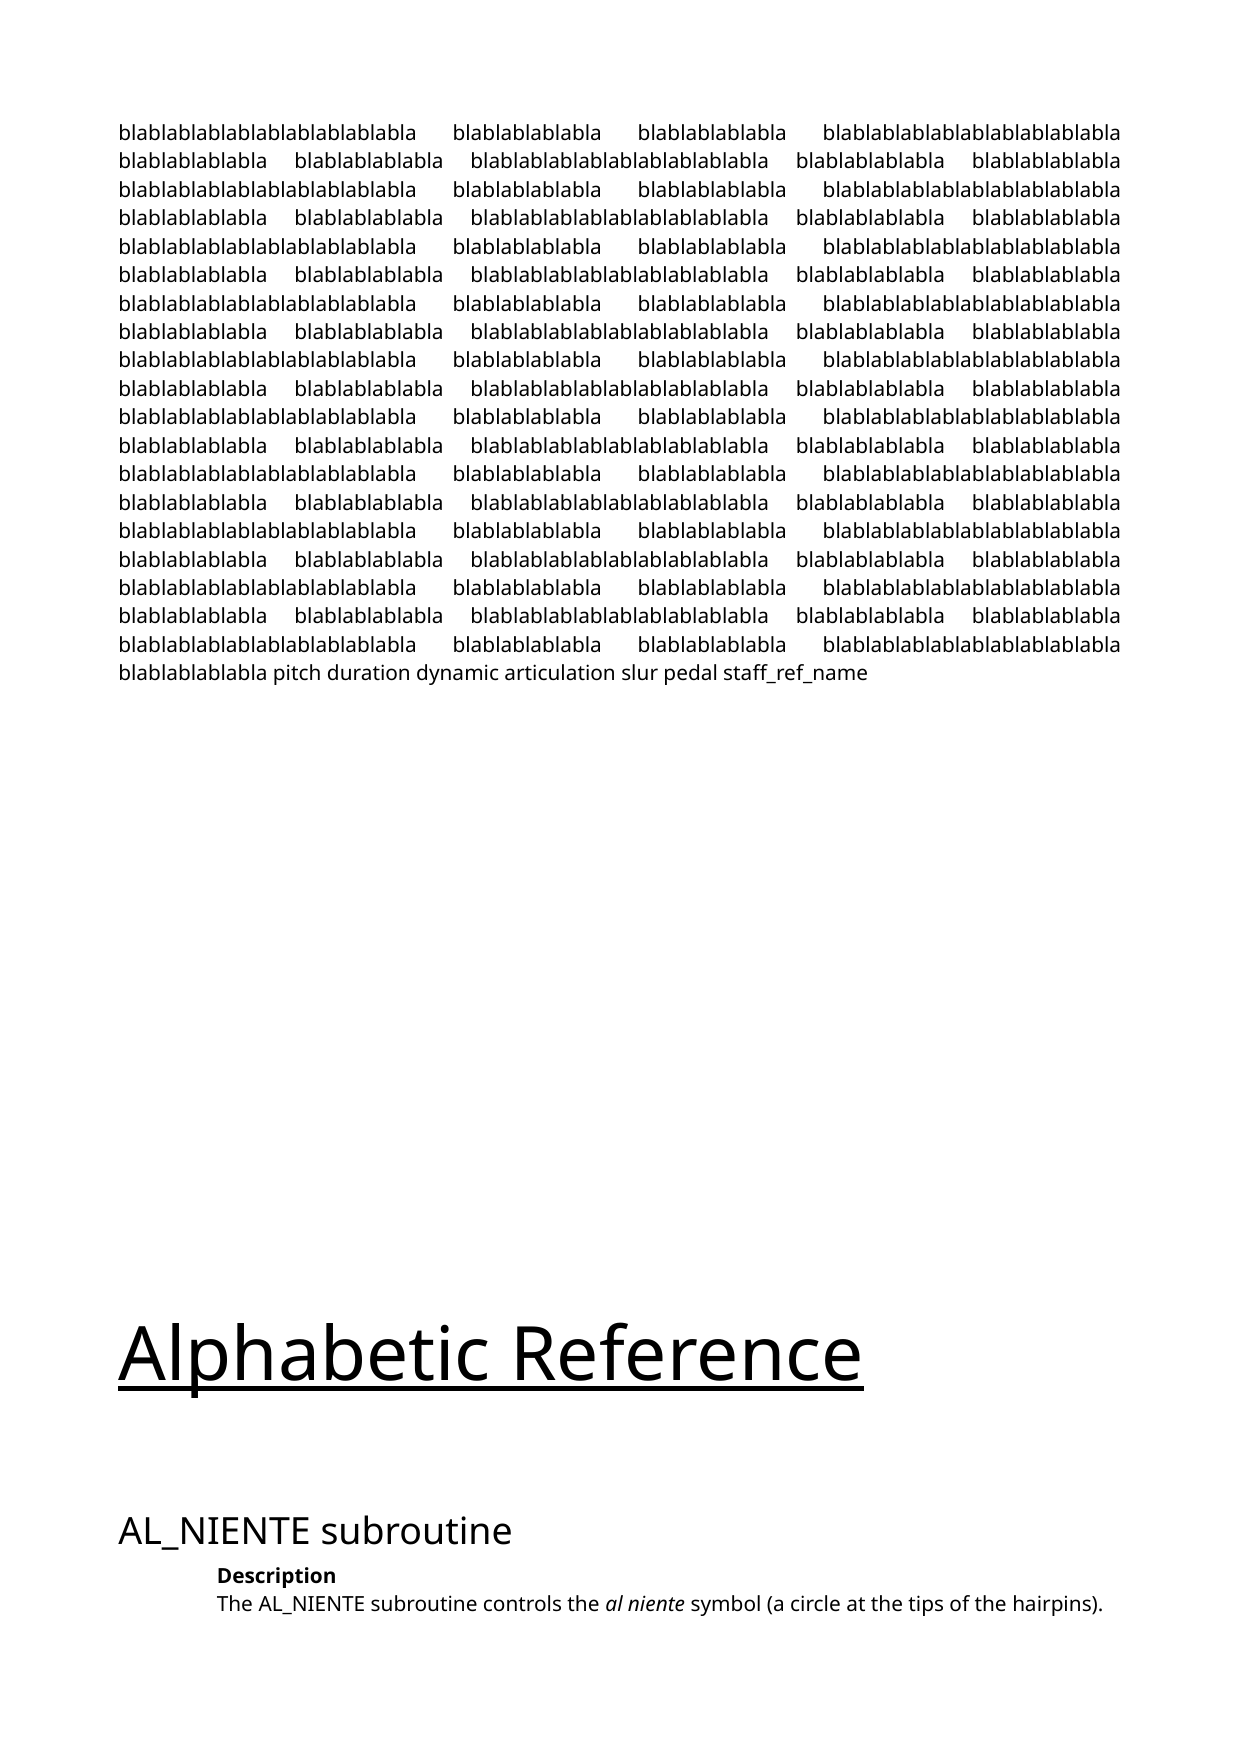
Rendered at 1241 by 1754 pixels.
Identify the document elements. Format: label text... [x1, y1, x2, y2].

text Alphabetic Reference [118, 1300, 1122, 1402]
text AL_NIENTE subroutine [118, 1402, 1122, 1555]
table_header [118, 1555, 211, 1635]
table_header Description The AL_NIENTE subroutine controls the al niente symbol (a circle at the tips of the hairpins). [211, 1555, 1122, 1635]
text blablablablablablablablablabla blablablablabla blablablablabla blablablablablablablablablabla blablablablabla blablablablabla blablablablablablablablablabla blablablablabla blablablablabla blablablablablablablablablabla blablablablabla blablablablabla blablablablablablablablablabla blablablablabla blablablablabla blablablablablablablablablabla blablablablabla blablablablabla blablablablablablablablablabla blablablablabla blablablablabla blablablablablablablablablabla blablablablabla blablablablabla blablablablablablablablablabla blablablablabla blablablablabla blablablablablablablablablabla blablablablabla blablablablabla blablablablablablablablablabla blablablablabla blablablablabla blablablablablablablablablabla blablablablabla blablablablabla blablablablablablablablablabla blablablablabla blablablablabla blablablablablablablablablabla blablablablabla blablablablabla blablablablablablablablablabla blablablablabla blablablablabla blablablablablablablablablabla blablablablabla blablablablabla blablablablablablablablablabla blablablablabla blablablablabla blablablablablablablablablabla blablablablabla blablablablabla blablablablablablablablablabla blablablablabla blablablablabla blablablablablablablablablabla blablablablabla blablablablabla blablablablablablablablablabla blablablablabla blablablablabla blablablablablablablablablabla blablablablabla blablablablabla blablablablablablablablablabla blablablablabla blablablablabla blablablablablablablablablabla blablablablabla blablablablabla blablablablablablablablablabla blablablablabla blablablablabla blablablablablablablablablabla blablablablabla blablablablabla blablablablablablablablablabla blablablablabla blablablablabla blablablablablablablablablabla blablablablabla blablablablabla blablablablablablablablablabla blablablablabla pitch duration dynamic articulation slur pedal staff_ref_name [118, 118, 1122, 687]
